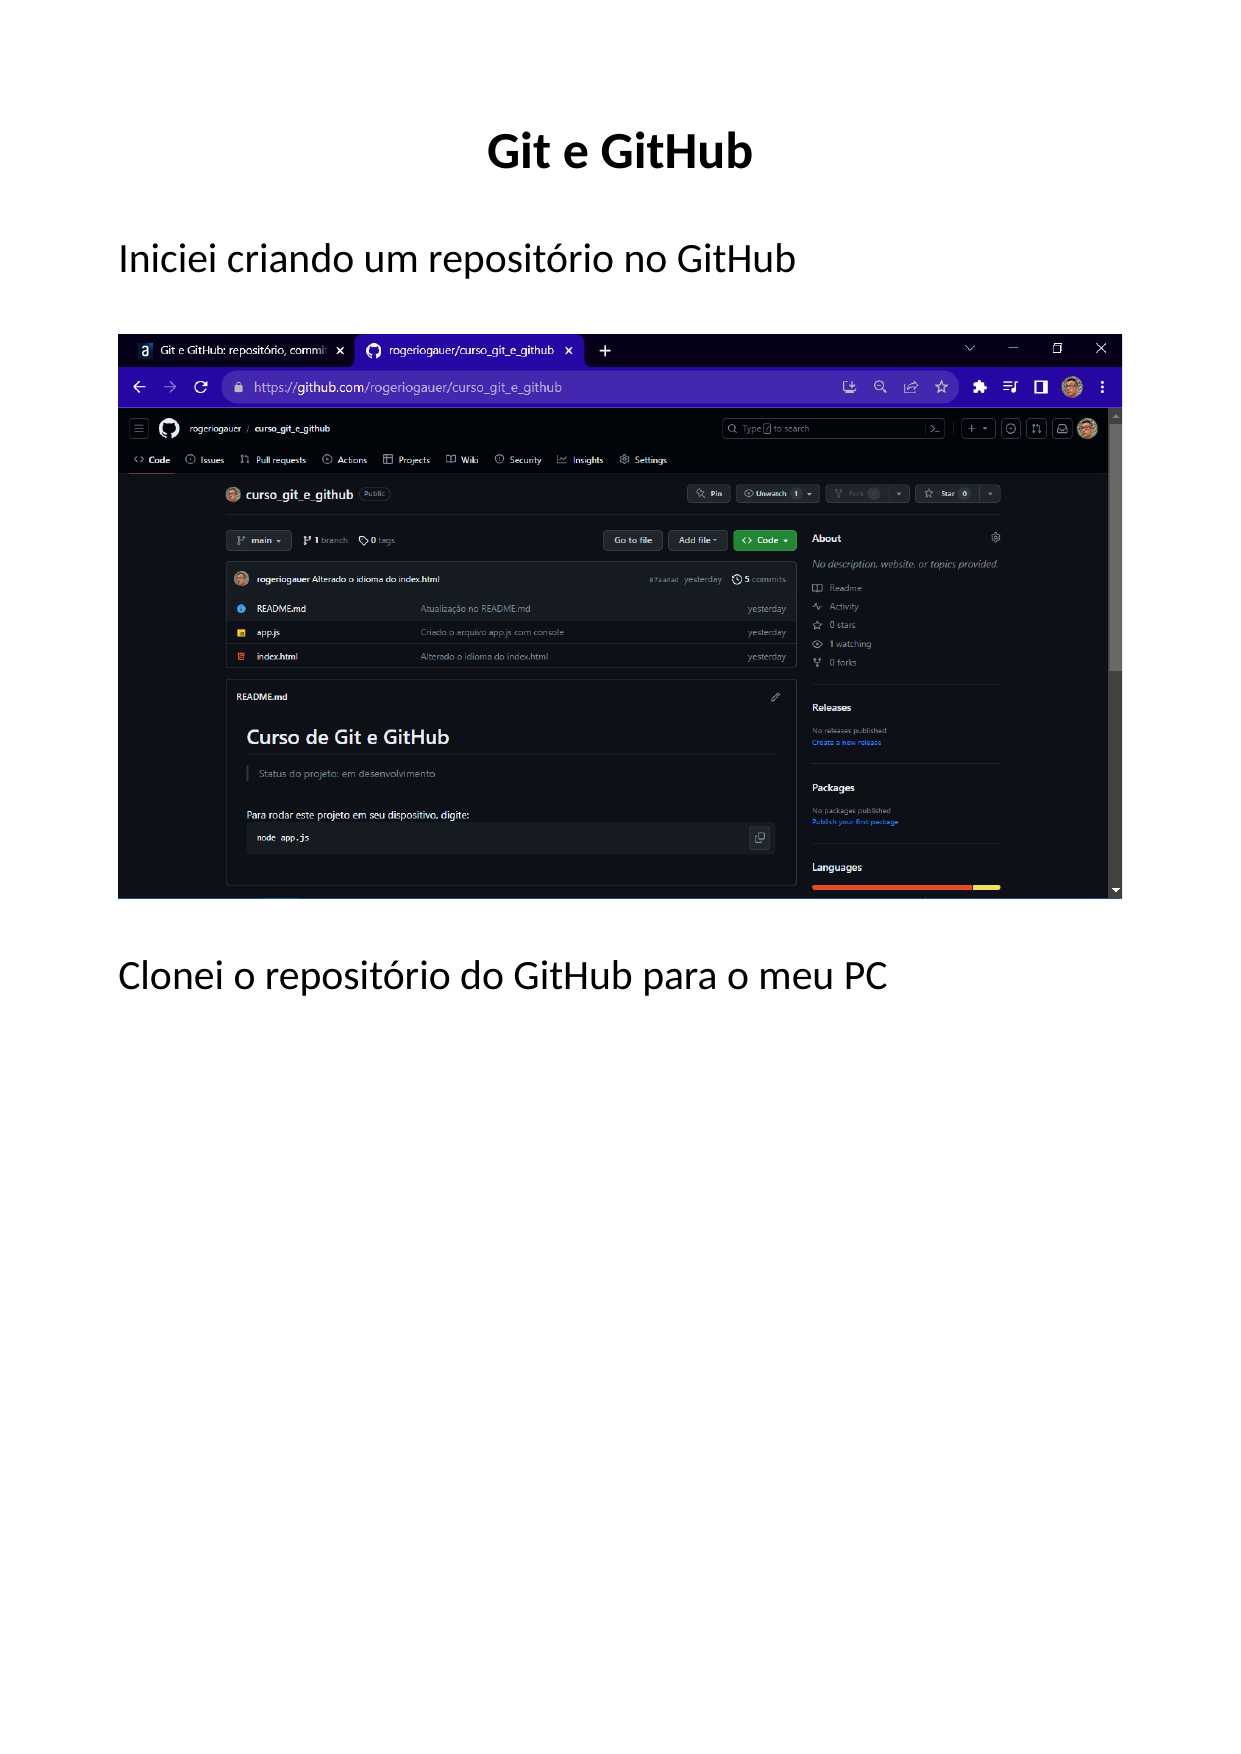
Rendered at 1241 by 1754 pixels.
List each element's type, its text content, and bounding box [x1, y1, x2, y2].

picture [118, 334, 1123, 899]
text Clonei o repositório do GitHub para o meu PC [118, 949, 1122, 1000]
text Git e GitHub [118, 118, 1122, 182]
text Iniciei criando um repositório no GitHub [118, 232, 1122, 283]
